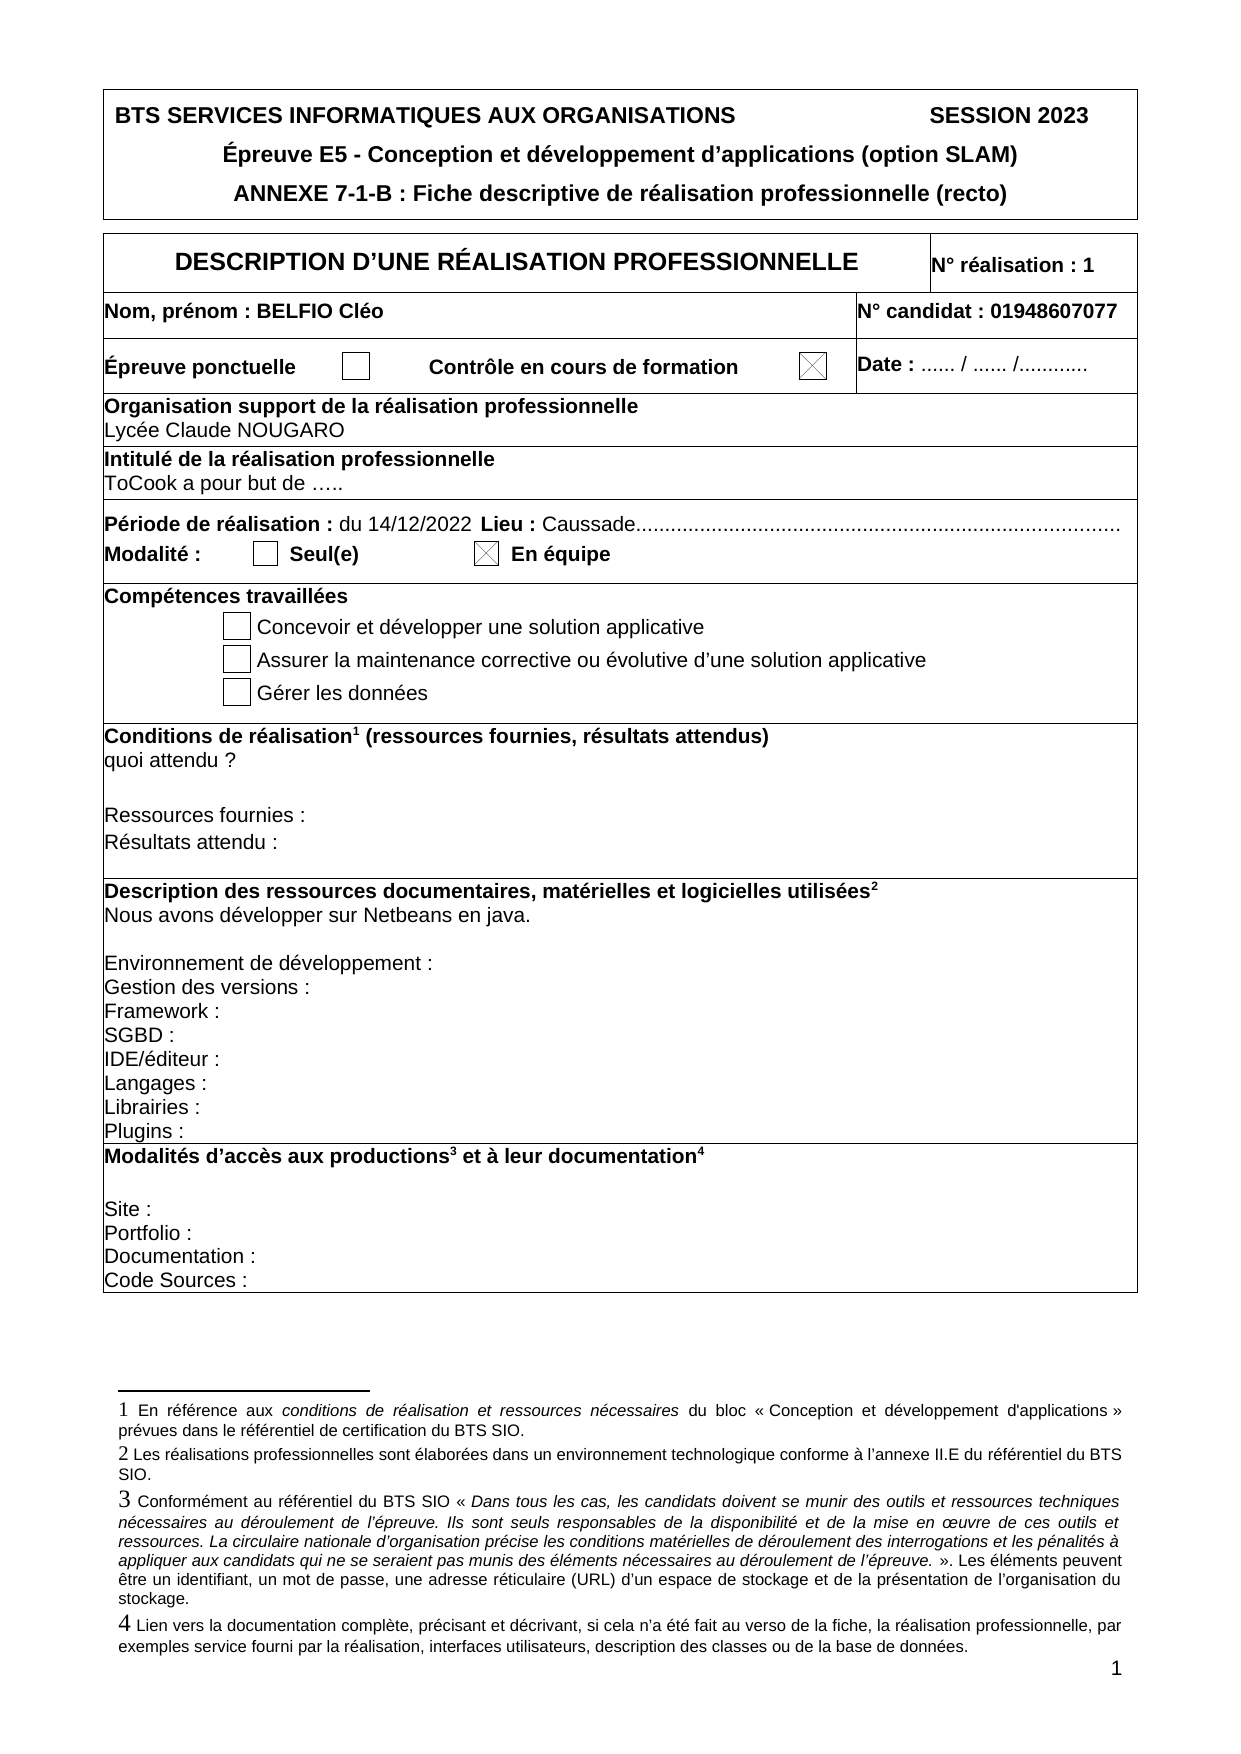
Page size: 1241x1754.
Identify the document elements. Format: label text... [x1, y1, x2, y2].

table_cell Description des ressources documentaires, matérielles et logicielles utilisées Nous avons développer sur Netbeans en java. Environnement de développement : Gestion des versions : Framework : SGBD : IDE/éditeur : Langages : Librairies : Plugins : [104, 879, 1137, 1143]
table_cell Contrôle en cours de formation [428, 339, 856, 392]
table_header DESCRIPTION D’UNE RÉALISATION PROFESSIONNELLE [104, 234, 930, 292]
table_cell Conditions de réalisation (ressources fournies, résultats attendus) quoi attendu ? Ressources fournies : Résultats attendu : [104, 724, 1137, 878]
table_cell Organisation support de la réalisation professionnelle Lycée Claude NOUGARO [104, 394, 1137, 446]
table_cell Date : ...... / ...... /............ [857, 339, 1137, 392]
table_cell Compétences travaillées Concevoir et développer une solution applicative Assurer la maintenance corrective ou évolutive d’une solution applicative Gérer les données [104, 584, 1137, 723]
table_cell Nom, prénom : BELFIO Cléo [104, 293, 856, 338]
table_cell Intitulé de la réalisation professionnelle ToCook a pour but de ….. [104, 447, 1137, 499]
table_cell Période de réalisation : du 14/12/2022 Lieu : Caussade Modalité : Seul(e) En équipe [104, 500, 1137, 582]
table_cell Modalités d’accès aux productions et à leur documentation Site : Portfolio : Documentation : Code Sources : [104, 1144, 1137, 1292]
table_cell Épreuve ponctuelle [104, 339, 428, 392]
table_header N° réalisation : 1 [931, 234, 1137, 292]
table_header BTS Services informatiques aux organisations SESSION 2023 Épreuve E5 - Conception et développement d’applications (option SLAM) ANNEXE 7-1-B : Fiche descriptive de réalisation professionnelle (recto) [104, 90, 1137, 219]
table_cell N° candidat : 01948607077 [857, 293, 1137, 338]
